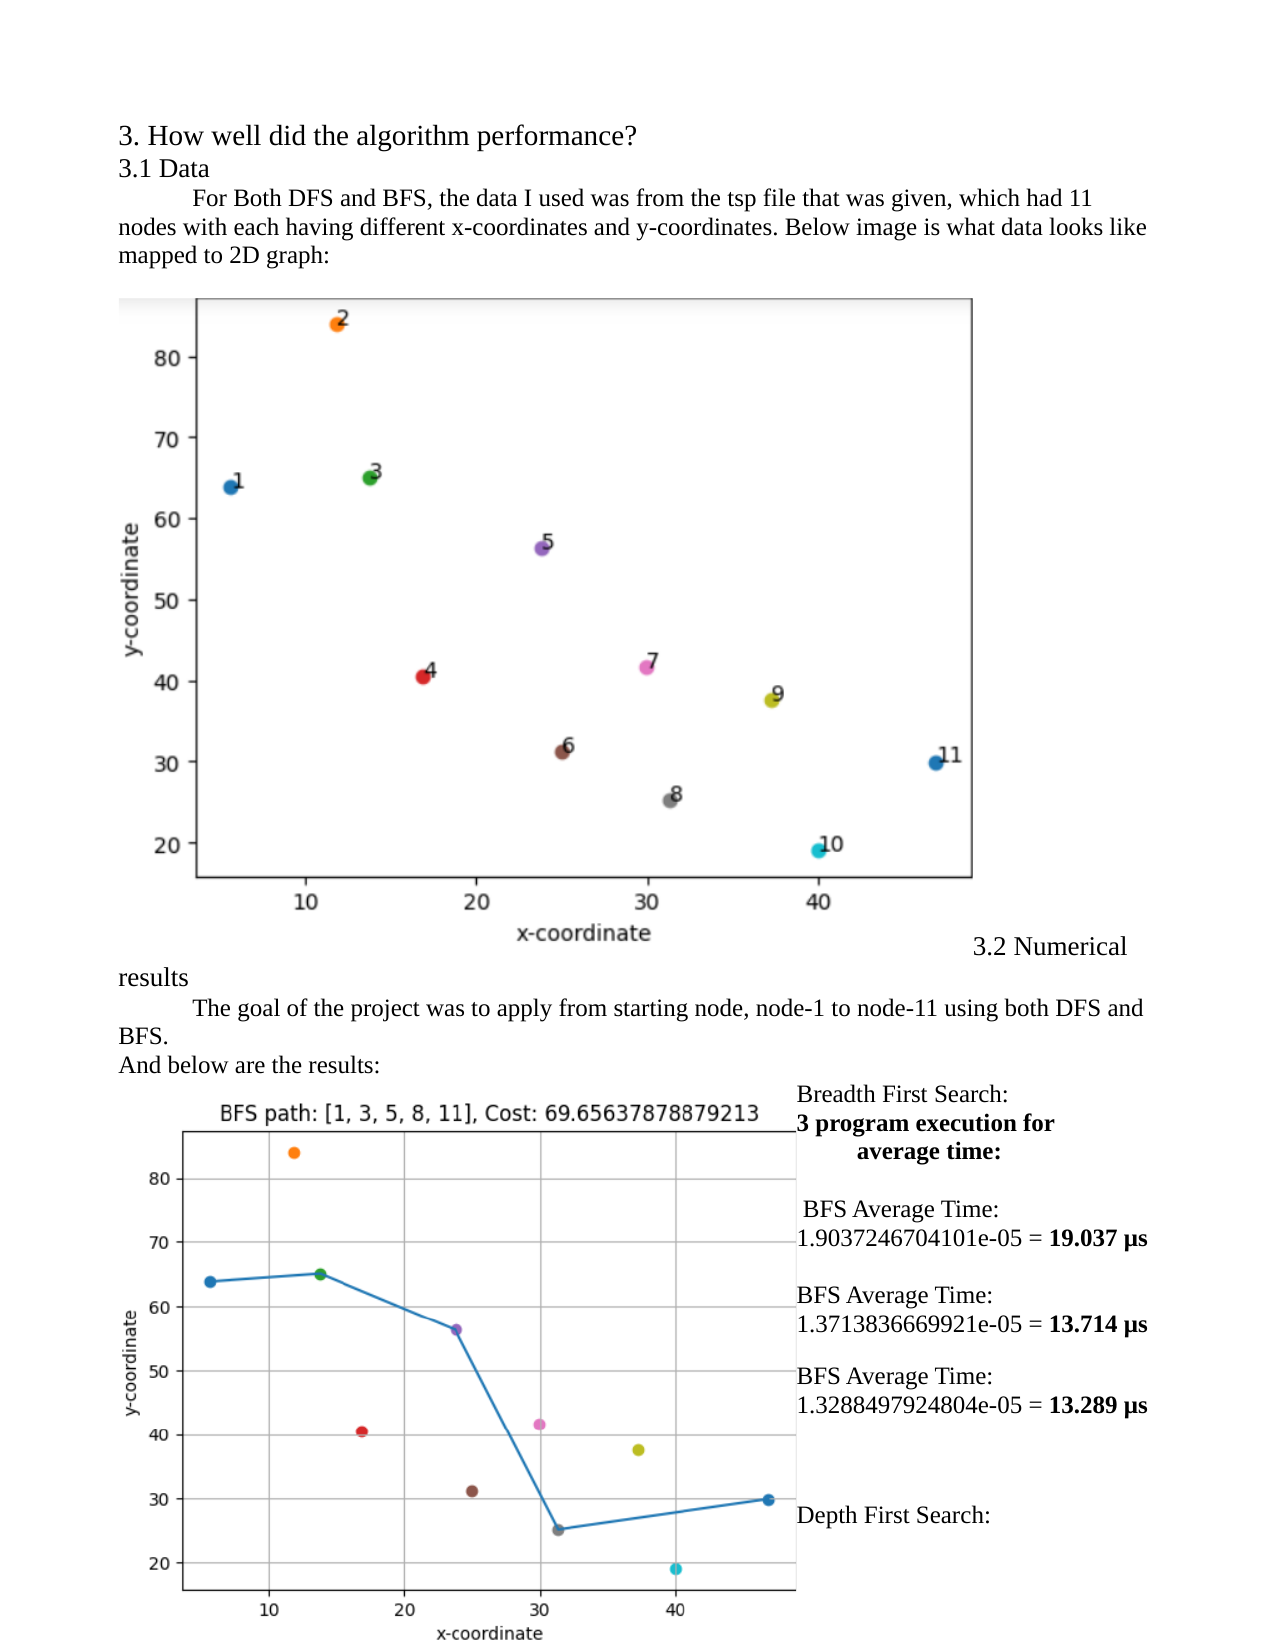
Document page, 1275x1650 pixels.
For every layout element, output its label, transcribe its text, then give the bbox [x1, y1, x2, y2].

text And below are the results: [118, 1050, 1157, 1079]
text For Both DFS and BFS, the data I used was from the tsp file that was given, which had 11 nodes with each having different x-coordinates and y-coordinates. Below image is what data looks like mapped to 2D graph: [118, 183, 1157, 269]
text 3 program execution for average time: [797, 1108, 1157, 1165]
text 3.2 Numerical results [118, 930, 1157, 993]
picture [118, 297, 973, 946]
text Breadth First Search: [118, 1079, 1157, 1108]
text 3.1 Data [118, 152, 1157, 183]
text The goal of the project was to apply from starting node, node-1 to node-11 using both DFS and BFS. [118, 993, 1157, 1050]
picture [117, 1098, 797, 1650]
text 3. How well did the algorithm performance? [118, 118, 1157, 152]
text BFS Average Time: 1.9037246704101e-05 = 19.037 μs [797, 1194, 1157, 1251]
text BFS Average Time: 1.3288497924804e-05 = 13.289 μs [797, 1361, 1157, 1419]
text Depth First Search: [797, 1500, 1157, 1529]
text BFS Average Time: 1.3713836669921e-05 = 13.714 μs [797, 1280, 1157, 1338]
